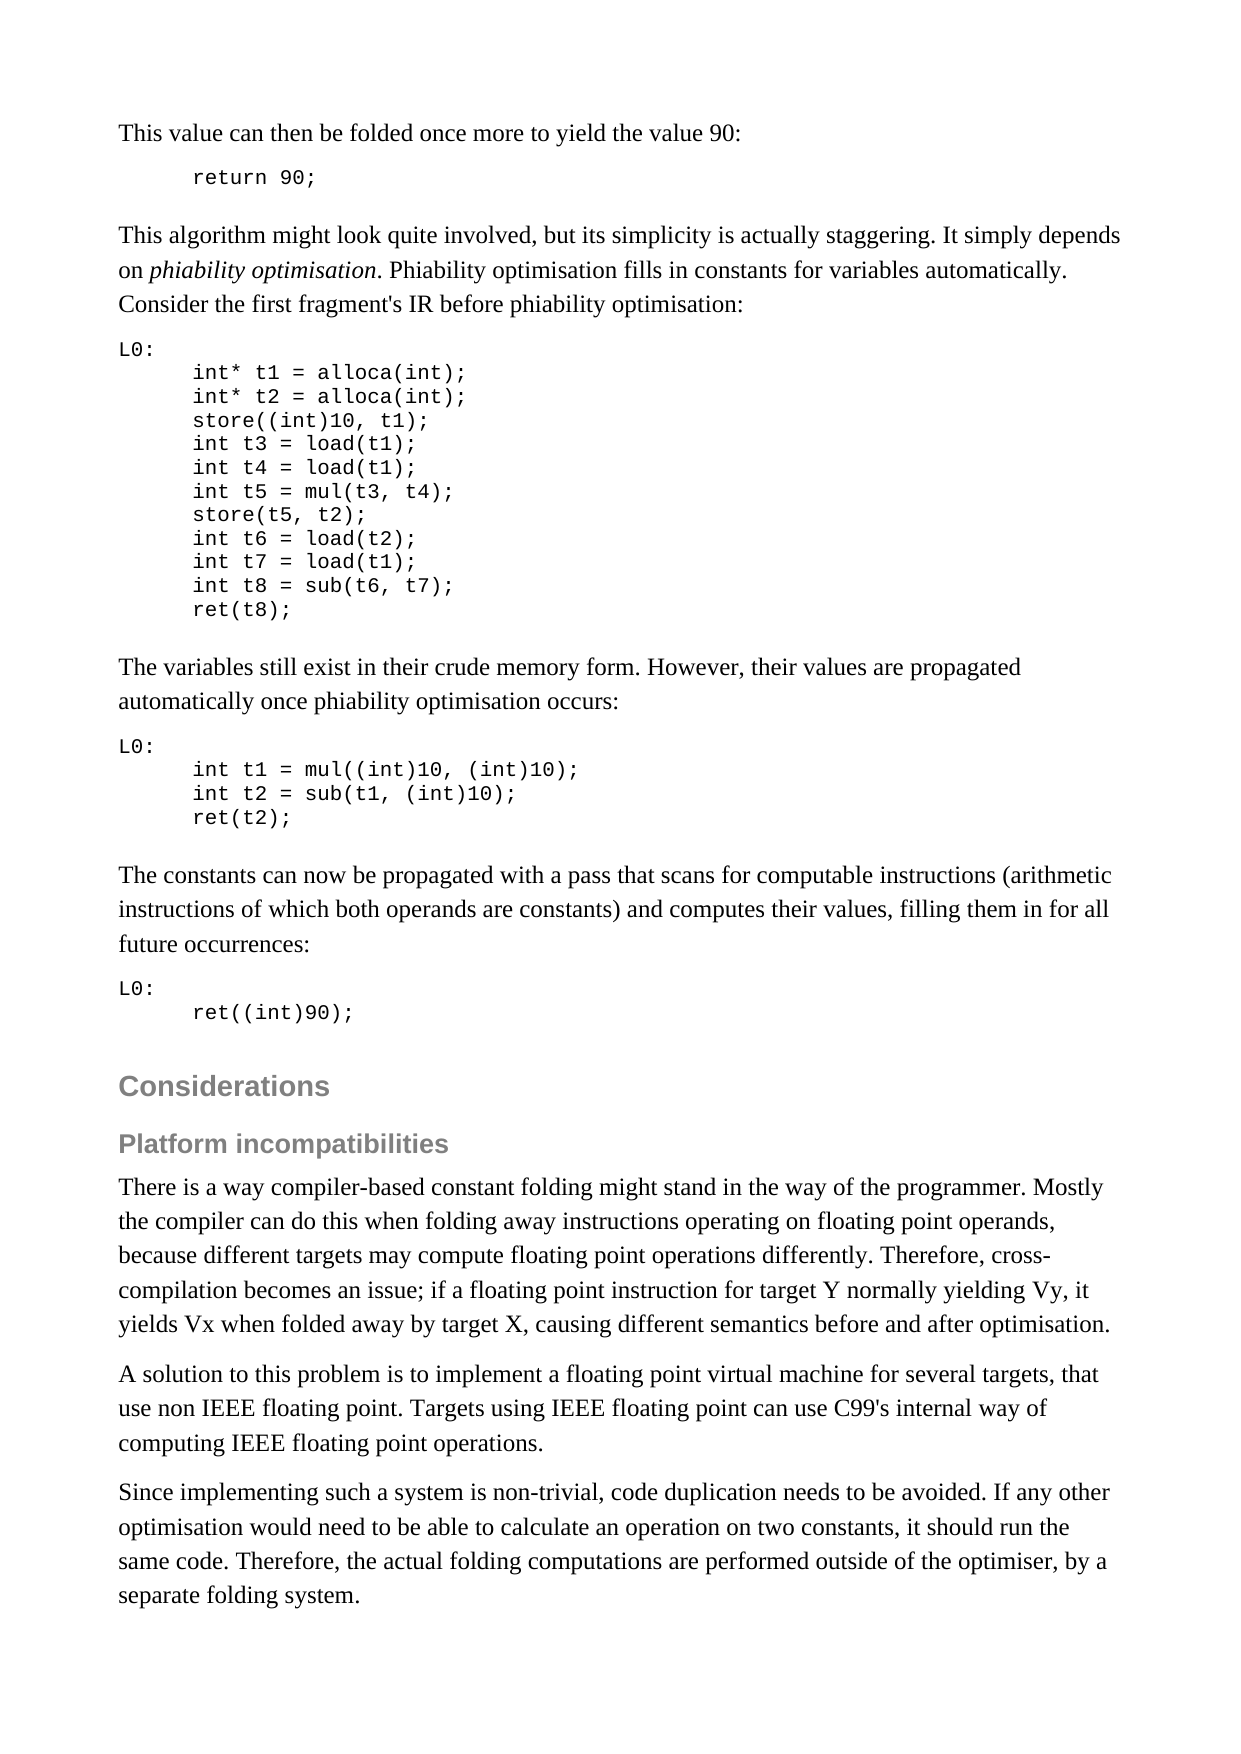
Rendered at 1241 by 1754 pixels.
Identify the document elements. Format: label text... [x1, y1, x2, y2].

text L0: int t1 = mul((int)10, (int)10); int t2 = sub(t1, (int)10); ret(t2); [118, 736, 1122, 830]
text The variables still exist in their crude memory form. However, their values are propagated automatically once phiability optimisation occurs: [118, 652, 1122, 715]
text L0: int* t1 = alloca(int); int* t2 = alloca(int); store((int)10, t1); int t3 = load(t1); int t4 = load(t1); int t5 = mul(t3, t4); store(t5, t2); int t6 = load(t2); int t7 = load(t1); int t8 = sub(t6, t7); ret(t8); [118, 339, 1122, 622]
text The constants can now be propagated with a pass that scans for computable instructions (arithmetic instructions of which both operands are constants) and computes their values, filling them in for all future occurrences: [118, 860, 1122, 957]
text Since implementing such a system is non-trivial, code duplication needs to be avoided. If any other optimisation would need to be able to calculate an operation on two constants, it should run the same code. Therefore, the actual folding computations are performed outside of the optimiser, by a separate folding system. [118, 1477, 1122, 1609]
subtitle Considerations [118, 1069, 1122, 1103]
text There is a way compiler-based constant folding might stand in the way of the programmer. Mostly the compiler can do this when folding away instructions operating on floating point operands, because different targets may compute floating point operations differently. Therefore, cross-compilation becomes an issue; if a floating point instruction for target Y normally yielding Vy, it yields Vx when folded away by target X, causing different semantics before and after optimisation. [118, 1172, 1122, 1338]
text L0: ret((int)90); [118, 978, 1122, 1025]
text A solution to this problem is to implement a floating point virtual machine for several targets, that use non IEEE floating point. Targets using IEEE floating point can use C99's internal way of computing IEEE floating point operations. [118, 1359, 1122, 1457]
text This value can then be folded once more to yield the value 90: [118, 118, 1122, 147]
text This algorithm might look quite involved, but its simplicity is actually staggering. It simply depends on phiability optimisation. Phiability optimisation fills in constants for variables automatically. Consider the first fragment's IR before phiability optimisation: [118, 221, 1122, 318]
text return 90; [118, 167, 1122, 191]
subtitle Platform incompatibilities [118, 1128, 1122, 1159]
